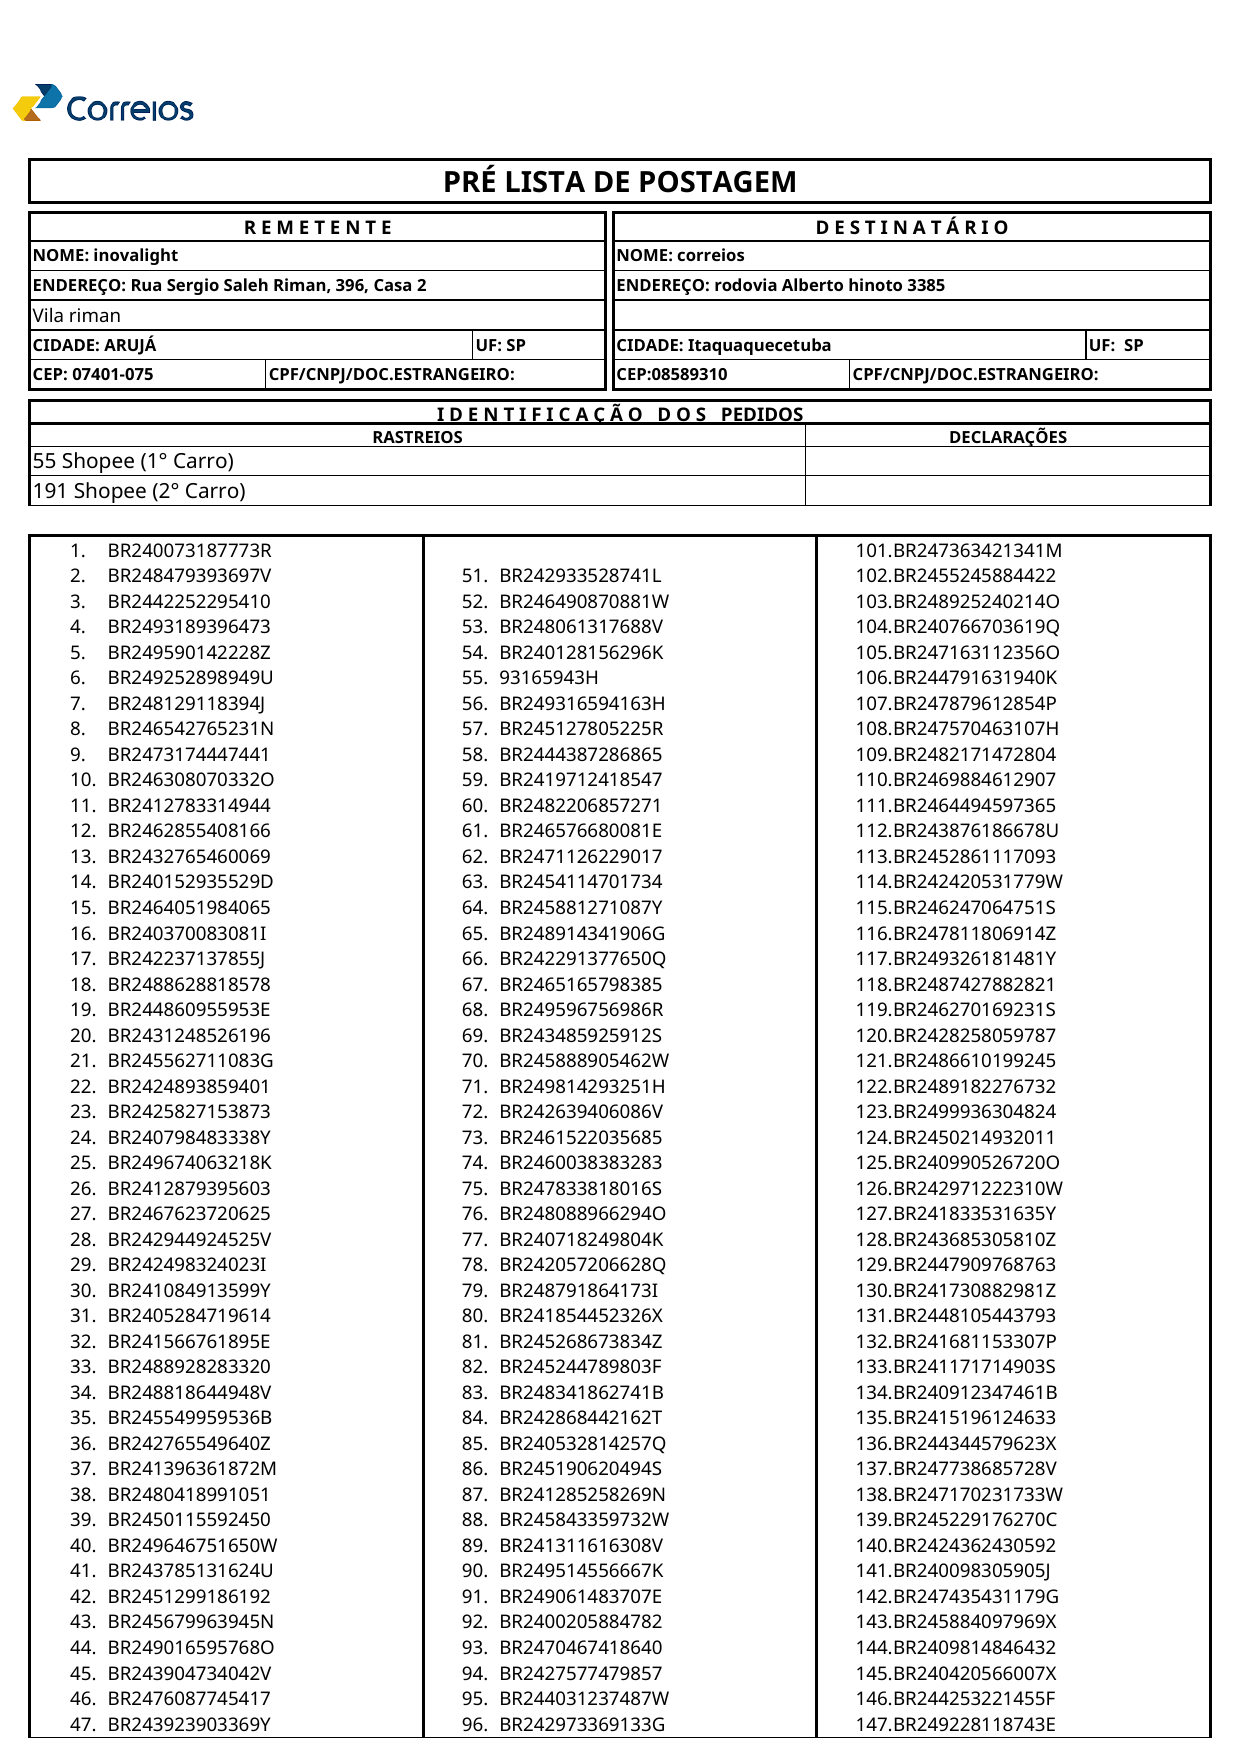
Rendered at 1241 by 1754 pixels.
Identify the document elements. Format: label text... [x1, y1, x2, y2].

table_cell ENDEREÇO: rodovia Alberto hinoto 3385 [615, 271, 1209, 299]
table_cell BR242933528741L BR246490870881W BR248061317688V BR240128156296K 93165943H BR249316594163H BR245127805225R BR2444387286865 BR2419712418547 BR2482206857271 BR246576680081E BR2471126229017 BR2454114701734 BR245881271087Y BR248914341906G BR242291377650Q BR2465165798385 BR249596756986R BR243485925912S BR245888905462W BR249814293251H BR242639406086V BR2461522035685 BR2460038383283 BR247833818016S BR248088966294O BR240718249804K BR242057206628Q BR248791864173I BR241854452326X BR245268673834Z BR245244789803F BR248341862741B BR242868442162T BR240532814257Q BR245190620494S BR241285258269N BR245843359732W BR241311616308V BR249514556667K BR249061483707E BR2400205884782 BR2470467418640 BR2427577479857 BR244031237487W BR242973369133G BR2474797058021 BR246458317353Y BR246638810955S BR240722917280N BR2495424618512 BR2481237049551 BR244466048215E BR241492083049F BR2456099812469 BR248297274176D BR245613248945T BR245869195047P BR2401385455181 BR2471480656526 BR242606461271K BR246090186837Z BR247421439661B BR2417613767414 BR2405262736350 BR2476083528503 BR249335665563F BR246293501412C BR245095123549U BR248975143138T BR2403093009373 BR248401390681C BR2480686799083 BR245247408249J BR2464494597365 BR2435256321663 BR248775827200V BR2495293497152 BR2480393367865 BR243676078804W BR249821873378O BR244070080817U BR2421755138612 BR244732188634N BR2464494597365 BR2425605240416 BR246778148560Y BR247821669586L BR2494390808603 BR2416270624164 BR2428127684831 BR2489689971649 BR240933496636W BR247766567076L BR249931484173Q BR242808862228D [425, 537, 815, 1736]
table_cell [30, 506, 67, 534]
table_cell NOME: correios [615, 242, 1209, 269]
table_cell CPF/CNPJ/DOC.ESTRANGEIRO: [850, 360, 1209, 388]
table_cell [806, 447, 1209, 475]
table_cell 55 Shopee (1° Carro) [31, 447, 805, 475]
table_cell NOME: inovalight [31, 242, 604, 269]
table_cell RASTREIOS CONTEÚDO [31, 425, 805, 446]
table_cell [200, 506, 208, 534]
table_header PRÉ LISTA DE POSTAGEM [205, 161, 1209, 201]
table_cell ENDEREÇO: Rua Sergio Saleh Riman, 396, Casa 2 [31, 271, 604, 299]
table_cell [444, 506, 653, 534]
table_cell CEP:08589310 [615, 360, 849, 388]
table_cell UF: SP [1087, 331, 1209, 359]
table_cell [1058, 506, 1086, 534]
table_cell DECLARAÇÕES VALOR [806, 425, 1209, 446]
table_cell UF: SP [473, 331, 604, 359]
table_cell BR240073187773R BR248479393697V BR2442252295410 BR2493189396473 BR249590142228Z BR249252898949U BR248129118394J BR246542765231N BR2473174447441 BR246308070332O BR2412783314944 BR2462855408166 BR2432765460069 BR240152935529D BR2464051984065 BR240370083081I BR242237137855J BR2488628818578 BR244860955953E BR2431248526196 BR245562711083G BR2424893859401 BR2425827153873 BR240798483338Y BR249674063218K BR2412879395603 BR2467623720625 BR242944924525V BR242498324023I BR241084913599Y BR2405284719614 BR241566761895E BR2488928283320 BR248818644948V BR245549959536B BR242765549640Z BR241396361872M BR2480418991051 BR2450115592450 BR249646751650W BR243785131624U BR2451299186192 BR245679963945N BR249016595768O BR243904734042V BR2476087745417 BR243923903369Y BR247162225570U BR2420593852386 BR2498081033404 BR245527474282T BR241660610606A BR244302543445R BR243248702119R BR2406058749146 BR241771259211D BR2414869292340 BR241121948437X BR248371890899U BR247492688836W BR241008525449H BR246194673020F BR249283595558A BR246325525508H BR246111326423O BR2463583425467 BR245777015067M BR241236365260N BR249547158464B BR2461595479348 BR249666424086C BR2413624851103 BR242197625042L BR2473360607080 BR244260305051O BR247221542818E BR2445357684137 BR243212702325E BR249330943519M BR247945807382Y BR2418554292540 BR2449955126875 BR245985946075A BR248540761117D BR242653579571E BR244278654353P BR241869311781K BR2441988870564 BR245534784878A BR245829077563P BR247112732722F BR2407964326090 BR247233530756D BR247785406486D BR2460084772616 BR241409230447B BR245944395728R BR246780152026N BR243227017556E BR245879500708X [31, 537, 422, 1736]
table_cell [605, 204, 613, 211]
table_cell Vila riman [31, 301, 604, 329]
table_cell D E S T I N A T Á R I O [615, 214, 1209, 240]
table_cell CPF/CNPJ/DOC.ESTRANGEIRO: [266, 360, 604, 388]
table_cell [615, 301, 1209, 329]
table_cell [850, 506, 1058, 534]
table_cell BR247363421341M BR2455245884422 BR248925240214O BR240766703619Q BR247163112356O BR244791631940K BR247879612854P BR247570463107H BR2482171472804 BR2469884612907 BR2464494597365 BR243876186678U BR2452861117093 BR242420531779W BR246247064751S BR247811806914Z BR249326181481Y BR2487427882821 BR246270169231S BR2428258059787 BR2486610199245 BR2489182276732 BR2499936304824 BR2450214932011 BR240990526720O BR242971222310W BR241833531635Y BR243685305810Z BR2447909768763 BR241730882981Z BR2448105443793 BR241681153307P BR241171714903S BR240912347461B BR2415196124633 BR244344579623X BR247738685728V BR247170231733W BR245229176270C BR2424362430592 BR240098305905J BR247435431179G BR245884097969X BR2409814846432 BR240420566007X BR244253221455F BR249228118743E BR2482567099710 BR245057459380U BR242793096568I [818, 537, 1209, 1736]
table_cell [229, 506, 357, 534]
table_cell 191 Shopee (2° Carro) [31, 476, 805, 505]
table_cell [30, 388, 1211, 399]
table_cell [607, 211, 612, 388]
table_cell [370, 506, 400, 534]
table_cell CIDADE: ARUJÁ [31, 331, 472, 359]
table_cell [1086, 506, 1211, 534]
table_cell [30, 204, 605, 211]
table_cell [805, 506, 849, 534]
table_cell [357, 506, 370, 534]
table_cell [400, 506, 444, 534]
table_cell [680, 506, 805, 534]
table_cell CEP: 07401-075 [31, 360, 265, 388]
table_cell [806, 476, 1209, 505]
table_cell [653, 506, 680, 534]
table_cell [208, 506, 229, 534]
table_cell R E M E T E N T E [31, 214, 604, 240]
table_cell [67, 506, 200, 534]
table_cell CIDADE: Itaquaquecetuba [615, 331, 1085, 359]
table_cell [613, 204, 1211, 211]
table_cell I D E N T I F I C A Ç Ã O D O S PEDIDOS [31, 402, 1209, 422]
